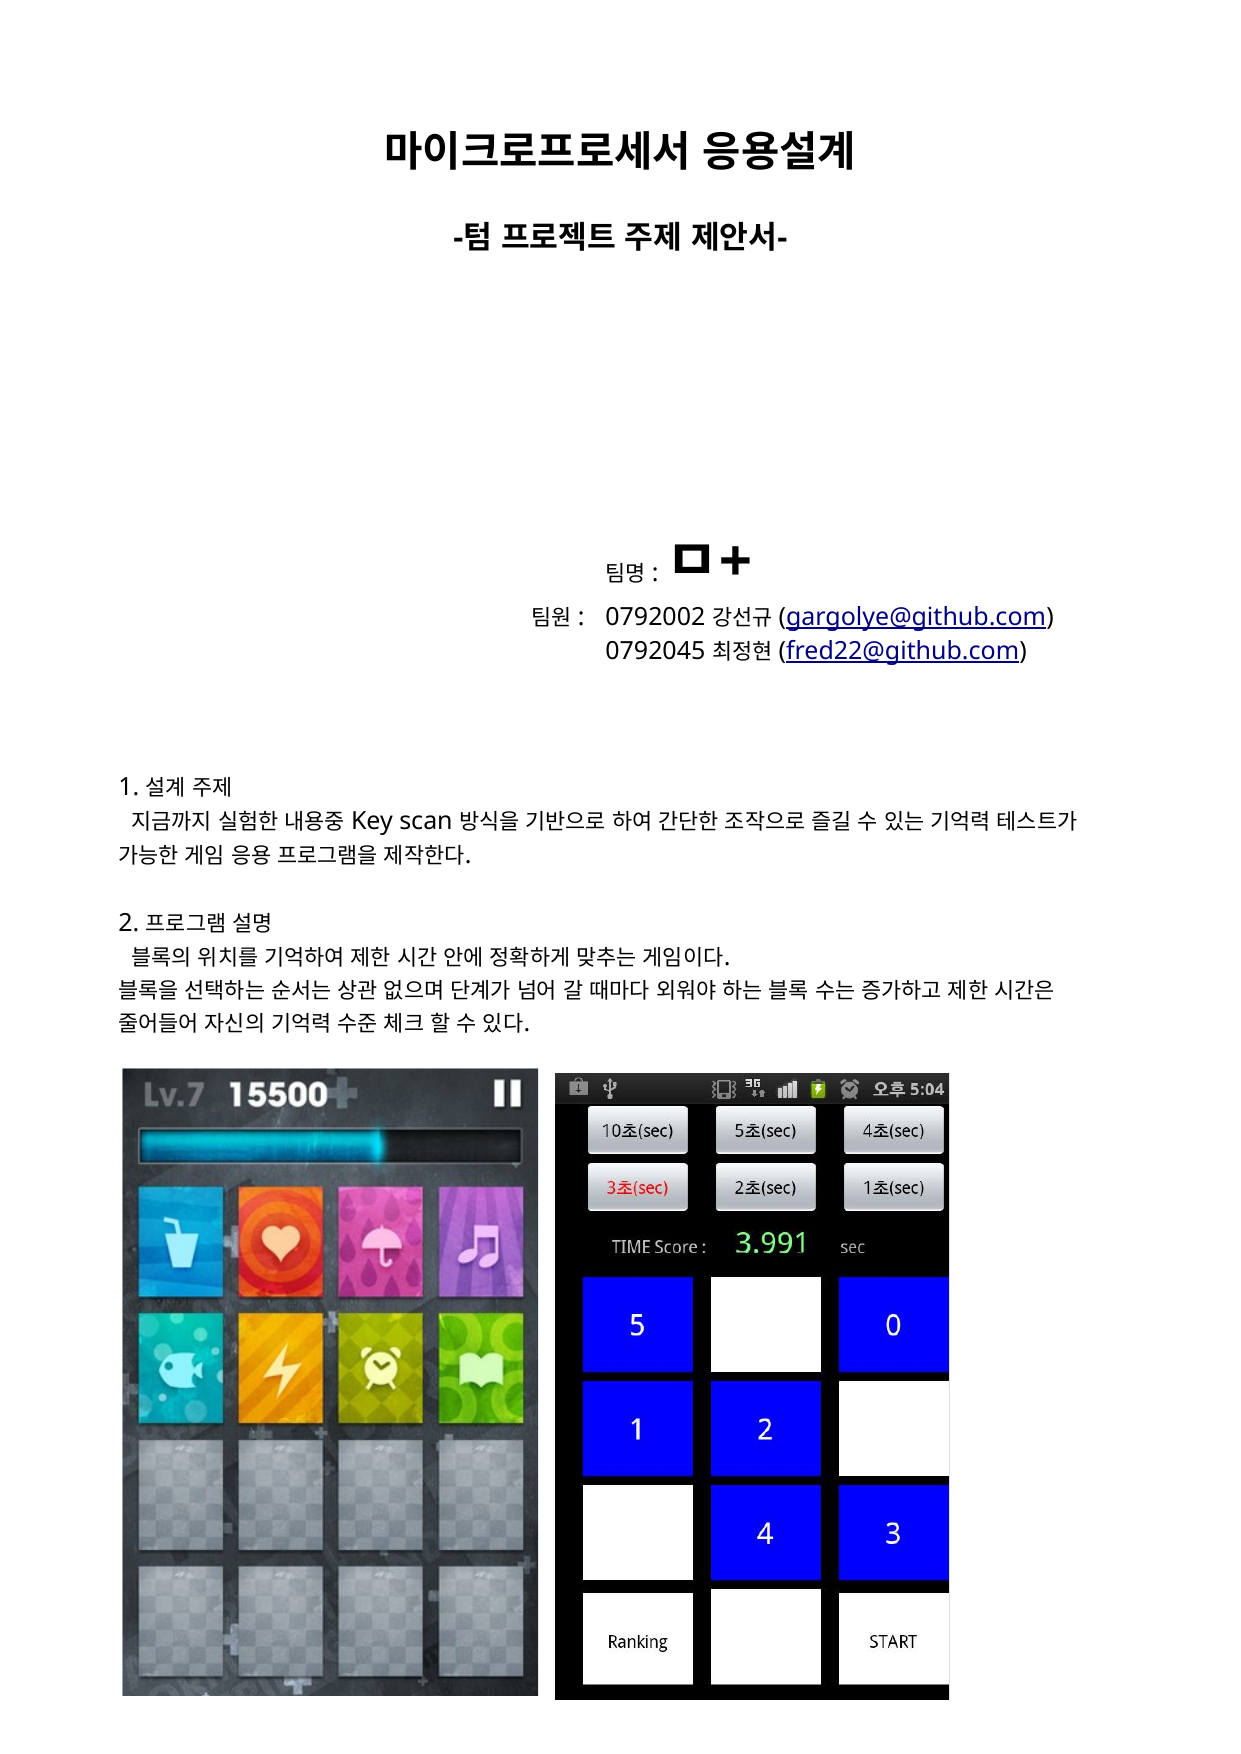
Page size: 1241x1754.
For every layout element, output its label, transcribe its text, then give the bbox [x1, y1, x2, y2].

text 블록의 위치를 기억하여 제한 시간 안에 정확하게 맞추는 게임이다. [118, 939, 1122, 973]
text 1. 설계 주제 [118, 769, 1122, 803]
text 팀명 : ㅁ+ [118, 513, 1122, 598]
text 팀원 : 0792002 강선규 (gargolye@github.com) [118, 598, 1122, 632]
text 마이크로프로세서 응용설계 [118, 118, 1122, 178]
text 2. 프로그램 설명 [118, 905, 1122, 939]
text -텀 프로젝트 주제 제안서- [118, 212, 1122, 258]
text 지금까지 실험한 내용중 Key scan 방식을 기반으로 하여 간단한 조작으로 즐길 수 있는 기억력 테스트가 가능한 게임 응용 프로그램을 제작한다. [118, 803, 1122, 871]
text 블록을 선택하는 순서는 상관 없으며 단계가 넘어 갈 때마다 외워야 하는 블록 수는 증가하고 제한 시간은 줄어들어 자신의 기억력 수준 체크 할 수 있다. [118, 973, 1122, 1039]
text 0792045 최정현 (fred22@github.com) [118, 632, 1122, 666]
